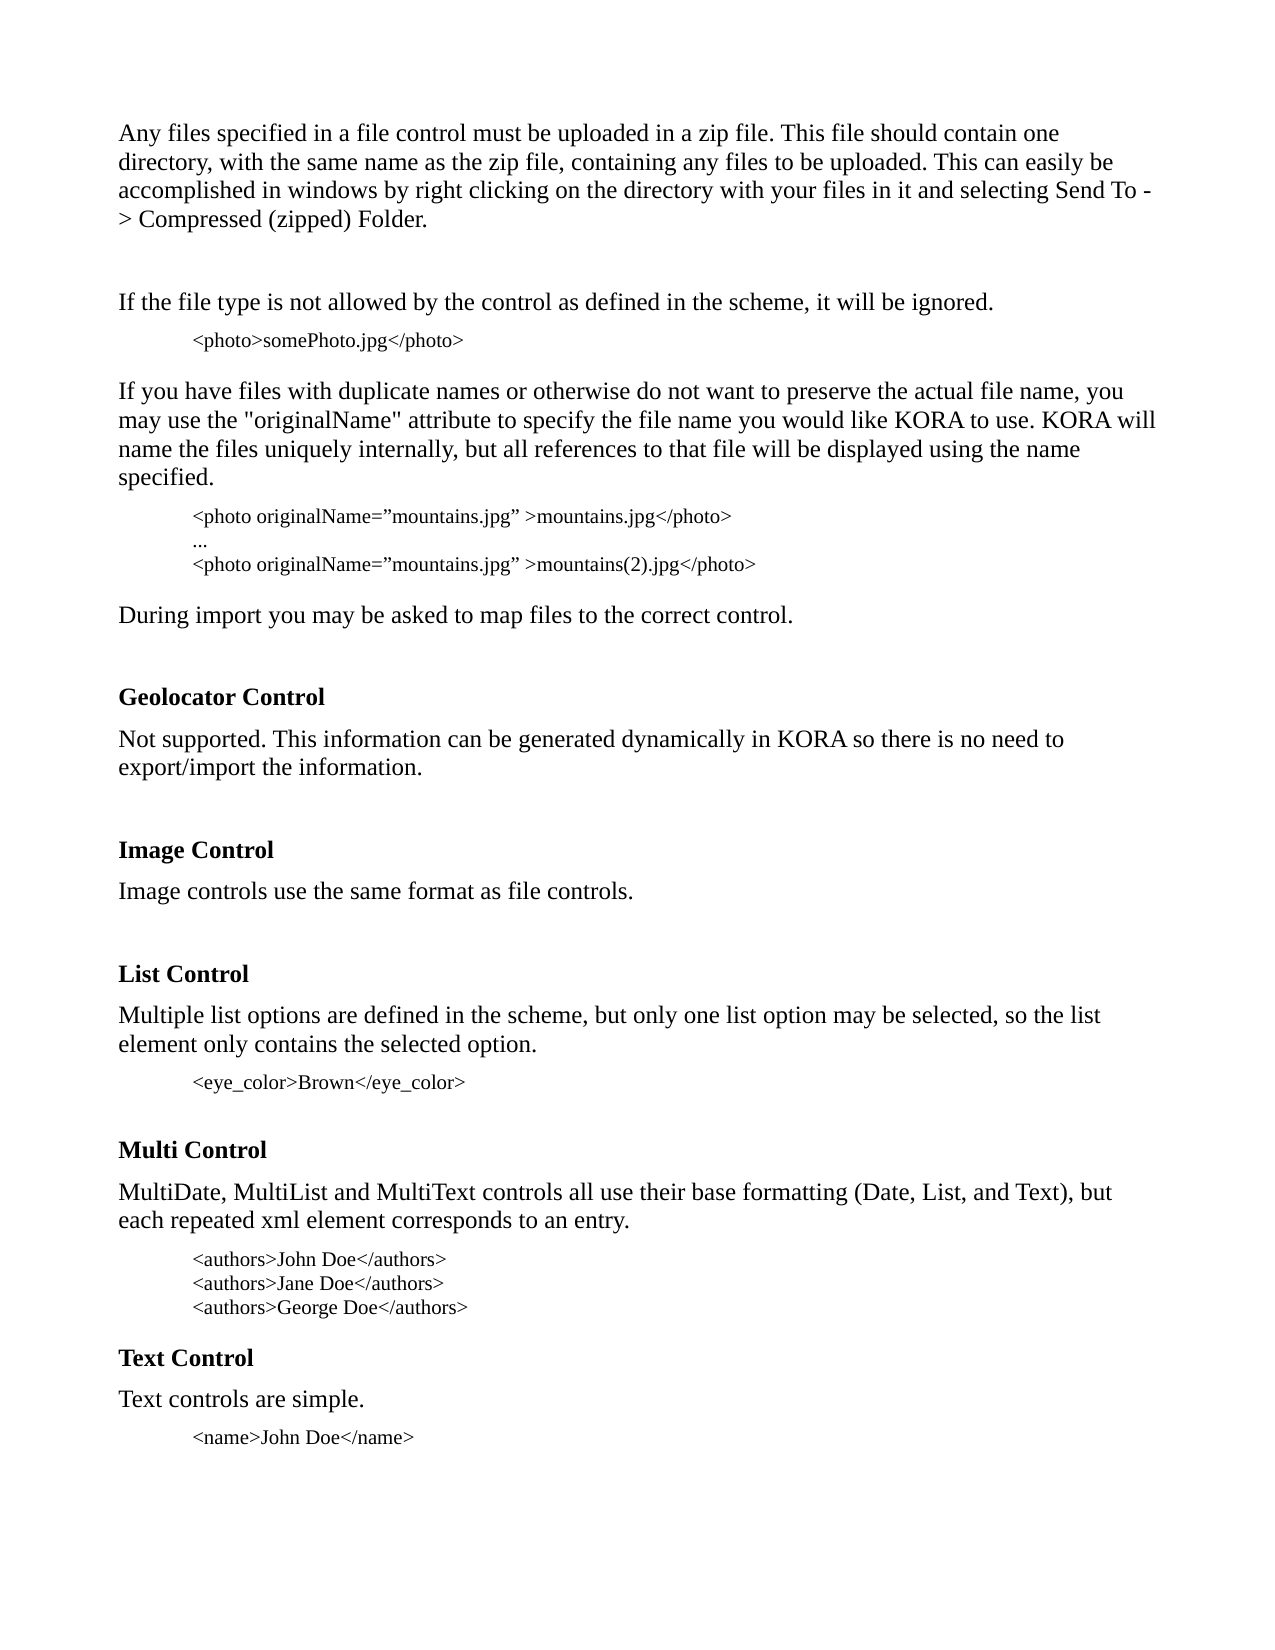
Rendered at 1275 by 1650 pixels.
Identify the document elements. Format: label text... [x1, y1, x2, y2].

text If you have files with duplicate names or otherwise do not want to preserve the actual file name, you may use the "originalName" attribute to specify the file name you would like KORA to use. KORA will name the files uniquely internally, but all references to that file will be displayed using the name specified. [118, 376, 1157, 491]
text Any files specified in a file control must be uploaded in a zip file. This file should contain one directory, with the same name as the zip file, containing any files to be uploaded. This can easily be accomplished in windows by right clicking on the directory with your files in it and selecting Send To -> Compressed (zipped) Folder. [118, 118, 1157, 233]
text If the file type is not allowed by the control as defined in the scheme, it will be ignored. [118, 287, 1157, 316]
text <photo originalName=”mountains.jpg” >mountains.jpg</photo> [118, 504, 1157, 528]
text <authors>John Doe</authors> [118, 1247, 1157, 1271]
text Multi Control [118, 1135, 1157, 1164]
text MultiDate, MultiList and MultiText controls all use their base formatting (Date, List, and Text), but each repeated xml element corresponds to an entry. [118, 1177, 1157, 1234]
text <authors>George Doe</authors> [118, 1295, 1157, 1319]
text ... [118, 528, 1157, 552]
text <authors>Jane Doe</authors> [118, 1271, 1157, 1295]
text <eye_color>Brown</eye_color> [118, 1070, 1157, 1094]
text Image controls use the same format as file controls. [118, 876, 1157, 905]
text <photo originalName=”mountains.jpg” >mountains(2).jpg</photo> [118, 552, 1157, 576]
text Multiple list options are defined in the scheme, but only one list option may be selected, so the list element only contains the selected option. [118, 1000, 1157, 1057]
text List Control [118, 959, 1157, 987]
text <photo>somePhoto.jpg</photo> [118, 328, 1157, 352]
text Image Control [118, 835, 1157, 864]
text Text Control [118, 1343, 1157, 1372]
text During import you may be asked to map files to the correct control. [118, 600, 1157, 629]
text Text controls are simple. [118, 1384, 1157, 1413]
text <name>John Doe</name> [118, 1425, 1157, 1449]
text Not supported. This information can be generated dynamically in KORA so there is no need to export/import the information. [118, 724, 1157, 781]
text Geolocator Control [118, 682, 1157, 711]
